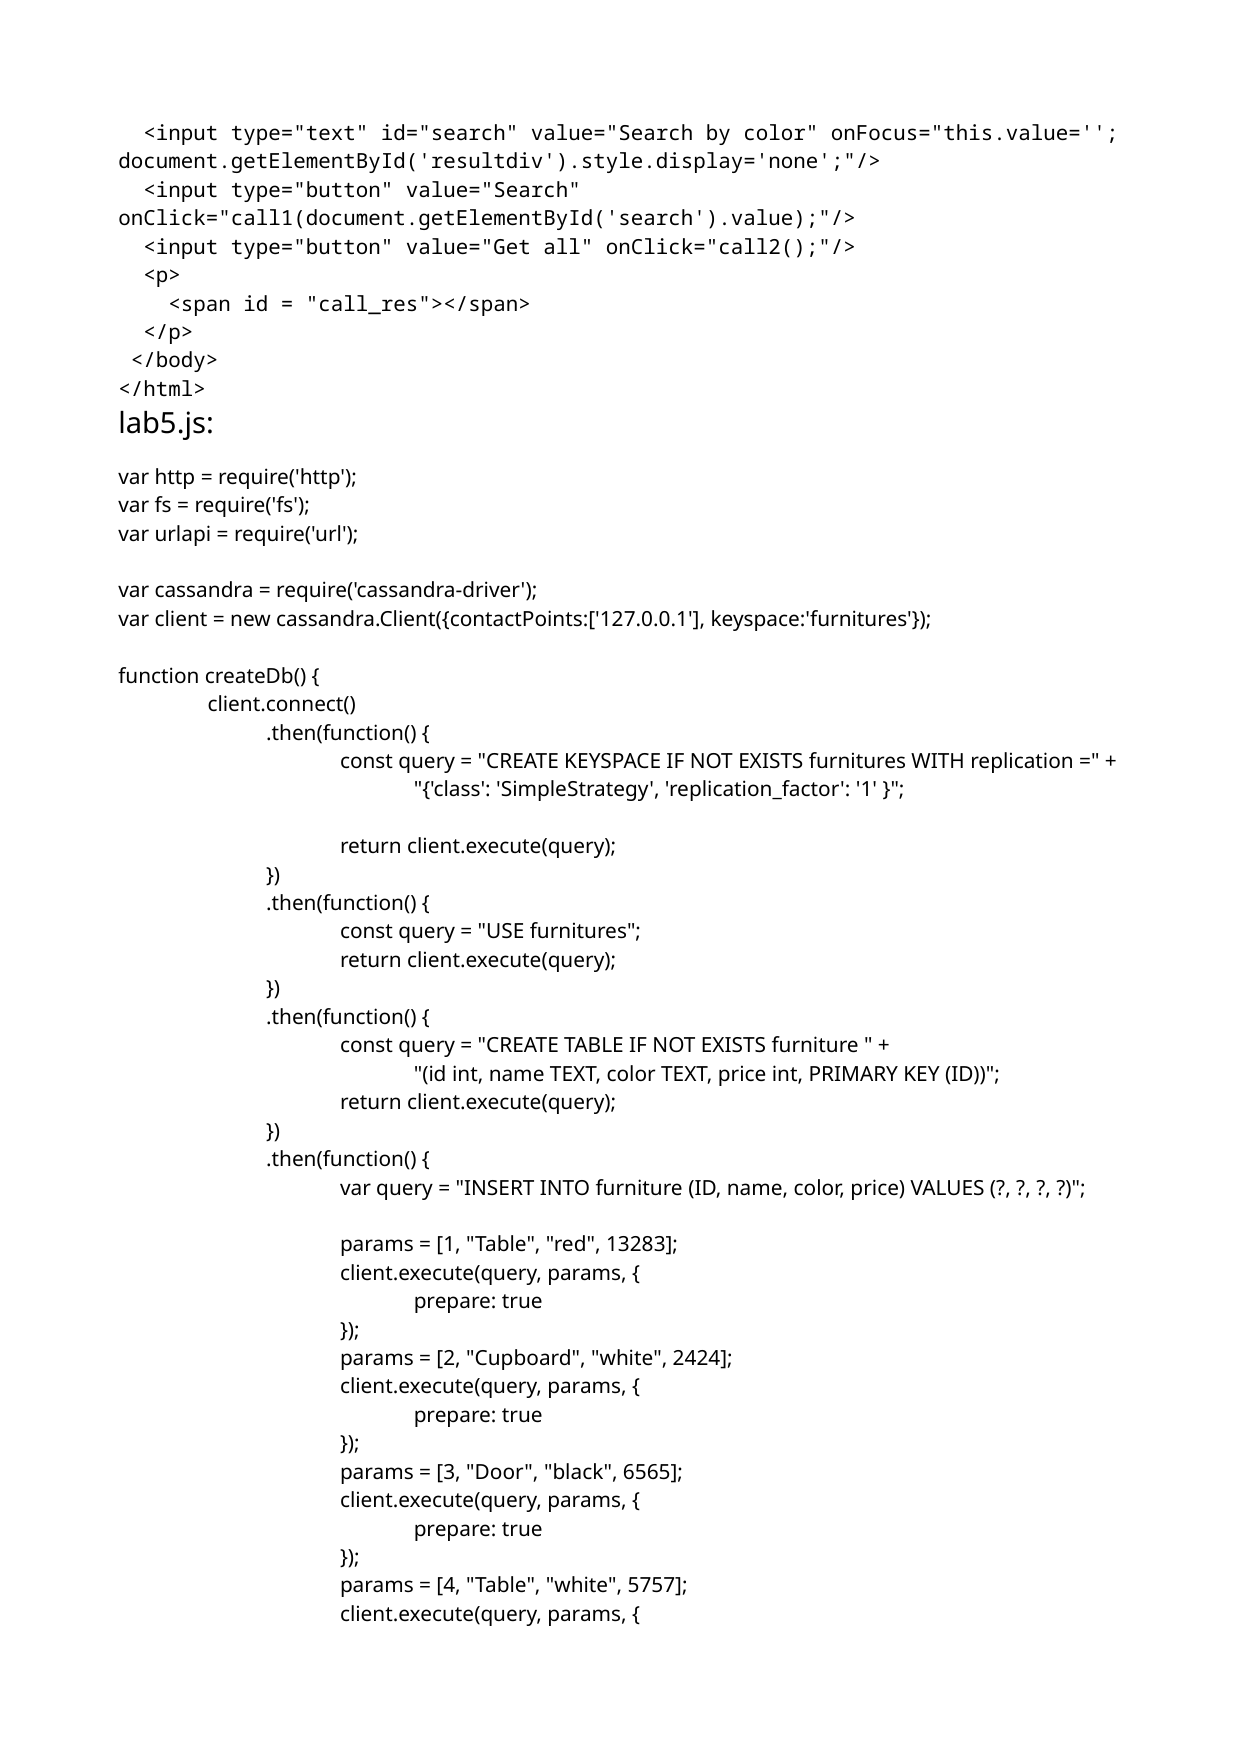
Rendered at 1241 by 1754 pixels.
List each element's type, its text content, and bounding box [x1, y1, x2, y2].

text <input type="button" value="Get all" onClick="call2();"/> [118, 232, 1122, 260]
text client.connect() [118, 689, 1122, 718]
text </p> [118, 317, 1122, 346]
text return client.execute(query); [118, 945, 1122, 973]
text </body> [118, 346, 1122, 374]
text params = [4, "Table", "white", 5757]; [118, 1571, 1122, 1599]
text client.execute(query, params, { [118, 1258, 1122, 1286]
text params = [3, "Door", "black", 6565]; [118, 1457, 1122, 1485]
text var client = new cassandra.Client({contactPoints:['127.0.0.1'], keyspace:'furnitures'}); [118, 604, 1122, 632]
text var cassandra = require('cassandra-driver'); [118, 576, 1122, 604]
text params = [2, "Cupboard", "white", 2424]; [118, 1343, 1122, 1372]
text client.execute(query, params, { [118, 1599, 1122, 1627]
text var fs = require('fs'); [118, 490, 1122, 519]
text const query = "CREATE KEYSPACE IF NOT EXISTS furnitures WITH replication =" + [118, 746, 1122, 774]
text var http = require('http'); [118, 462, 1122, 490]
text }) [118, 973, 1122, 1002]
text const query = "CREATE TABLE IF NOT EXISTS furniture " + [118, 1030, 1122, 1059]
text }); [118, 1542, 1122, 1571]
text }); [118, 1315, 1122, 1343]
text <span id = "call_res"></span> [118, 289, 1122, 317]
text prepare: true [118, 1286, 1122, 1315]
text var urlapi = require('url'); [118, 519, 1122, 547]
text <p> [118, 260, 1122, 289]
text .then(function() { [118, 1144, 1122, 1173]
text .then(function() { [118, 888, 1122, 917]
text }) [118, 1116, 1122, 1144]
text return client.execute(query); [118, 1087, 1122, 1116]
text </html> [118, 374, 1122, 402]
text lab5.js: [118, 402, 1122, 442]
text "(id int, name TEXT, color TEXT, price int, PRIMARY KEY (ID))"; [118, 1059, 1122, 1087]
text }) [118, 860, 1122, 888]
text params = [1, "Table", "red", 13283]; [118, 1229, 1122, 1258]
text prepare: true [118, 1514, 1122, 1542]
text client.execute(query, params, { [118, 1372, 1122, 1400]
text .then(function() { [118, 1002, 1122, 1030]
text }); [118, 1428, 1122, 1457]
text client.execute(query, params, { [118, 1485, 1122, 1514]
text <input type="text" id="search" value="Search by color" onFocus="this.value=''; document.getElementById('resultdiv').style.display='none';"/> [118, 118, 1122, 175]
text function createDb() { [118, 661, 1122, 689]
text var query = "INSERT INTO furniture (ID, name, color, price) VALUES (?, ?, ?, ?)"; [118, 1173, 1122, 1201]
text <input type="button" value="Search" onClick="call1(document.getElementById('search').value);"/> [118, 175, 1122, 232]
text .then(function() { [118, 718, 1122, 746]
text "{'class': 'SimpleStrategy', 'replication_factor': '1' }"; [118, 774, 1122, 803]
text const query = "USE furnitures"; [118, 917, 1122, 945]
text prepare: true [118, 1400, 1122, 1428]
text return client.execute(query); [118, 831, 1122, 860]
